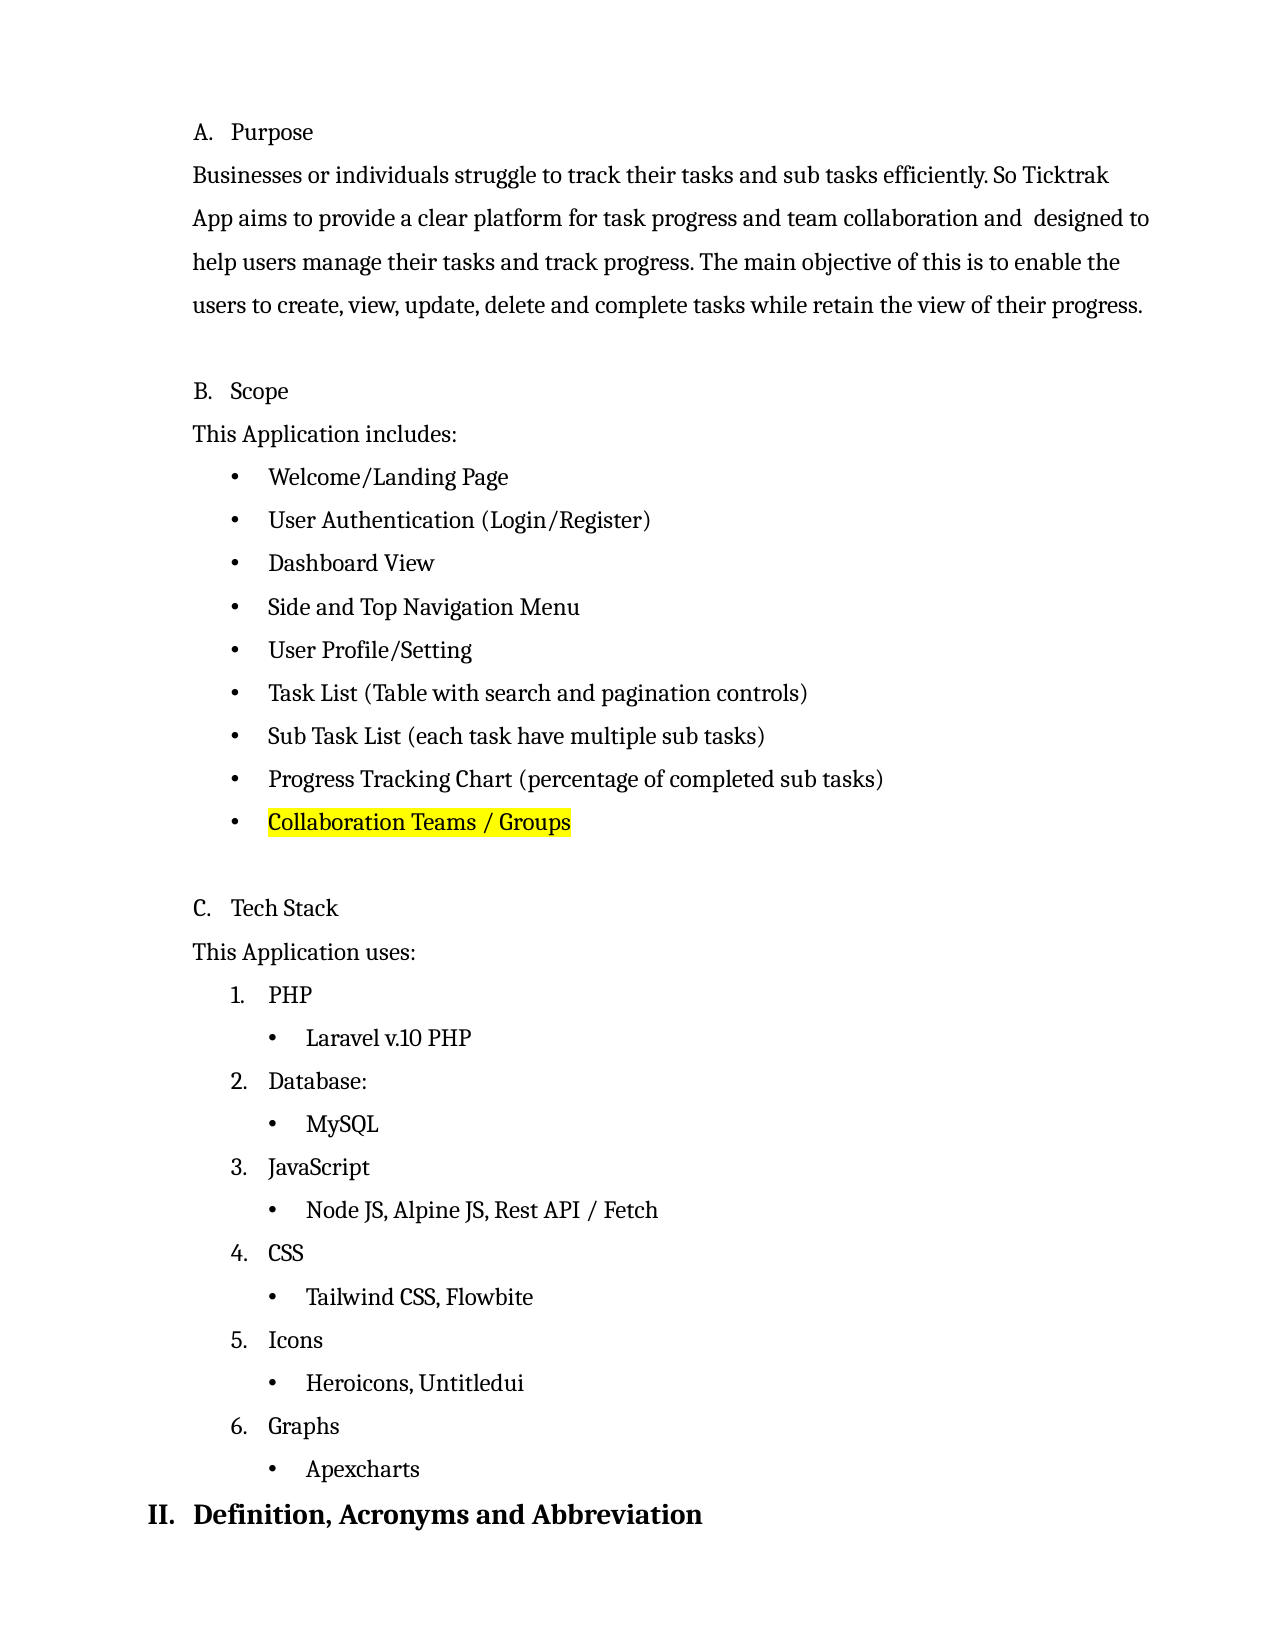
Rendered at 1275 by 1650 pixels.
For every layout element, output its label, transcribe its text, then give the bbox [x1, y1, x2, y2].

list PHP [231, 981, 1157, 1009]
list Purpose [193, 118, 1157, 147]
list Apexcharts [268, 1455, 1157, 1484]
list Dashboard View [231, 549, 1157, 578]
list Tech Stack [193, 894, 1157, 923]
list Side and Top Navigation Menu [231, 592, 1157, 621]
list CSS [231, 1239, 1157, 1268]
list Welcome/Landing Page [231, 463, 1157, 492]
list MySQL [268, 1110, 1157, 1139]
list Task List (Table with search and pagination controls) [231, 679, 1157, 707]
list Progress Tracking Chart (percentage of completed sub tasks) [231, 765, 1157, 794]
list Laravel v.10 PHP [268, 1024, 1157, 1052]
text Businesses or individuals struggle to track their tasks and sub tasks efficiently. So Ticktrak App aims to provide a clear platform for task progress and team collaboration and designed to help users manage their tasks and track progress. The main objective of this is to enable the users to create, view, update, delete and complete tasks while retain the view of their progress. [192, 161, 1157, 319]
list Node JS, Alpine JS, Rest API / Fetch [268, 1196, 1157, 1225]
text This Application includes: [118, 420, 1157, 449]
list User Authentication (Login/Register) [231, 506, 1157, 535]
list Icons [231, 1326, 1157, 1354]
list Graphs [231, 1412, 1157, 1441]
list Sub Task List (each task have multiple sub tasks) [231, 722, 1157, 751]
list Database: [231, 1067, 1157, 1096]
list Collaboration Teams / Groups [231, 808, 1157, 837]
list JavaScript [231, 1153, 1157, 1182]
text This Application uses: [118, 937, 1157, 966]
list Scope [193, 377, 1157, 406]
list Heroicons, Untitledui [268, 1369, 1157, 1397]
list Tailwind CSS, Flowbite [268, 1282, 1157, 1311]
list Definition, Acronyms and Abbreviation [175, 1498, 1157, 1532]
list User Profile/Setting [231, 636, 1157, 664]
